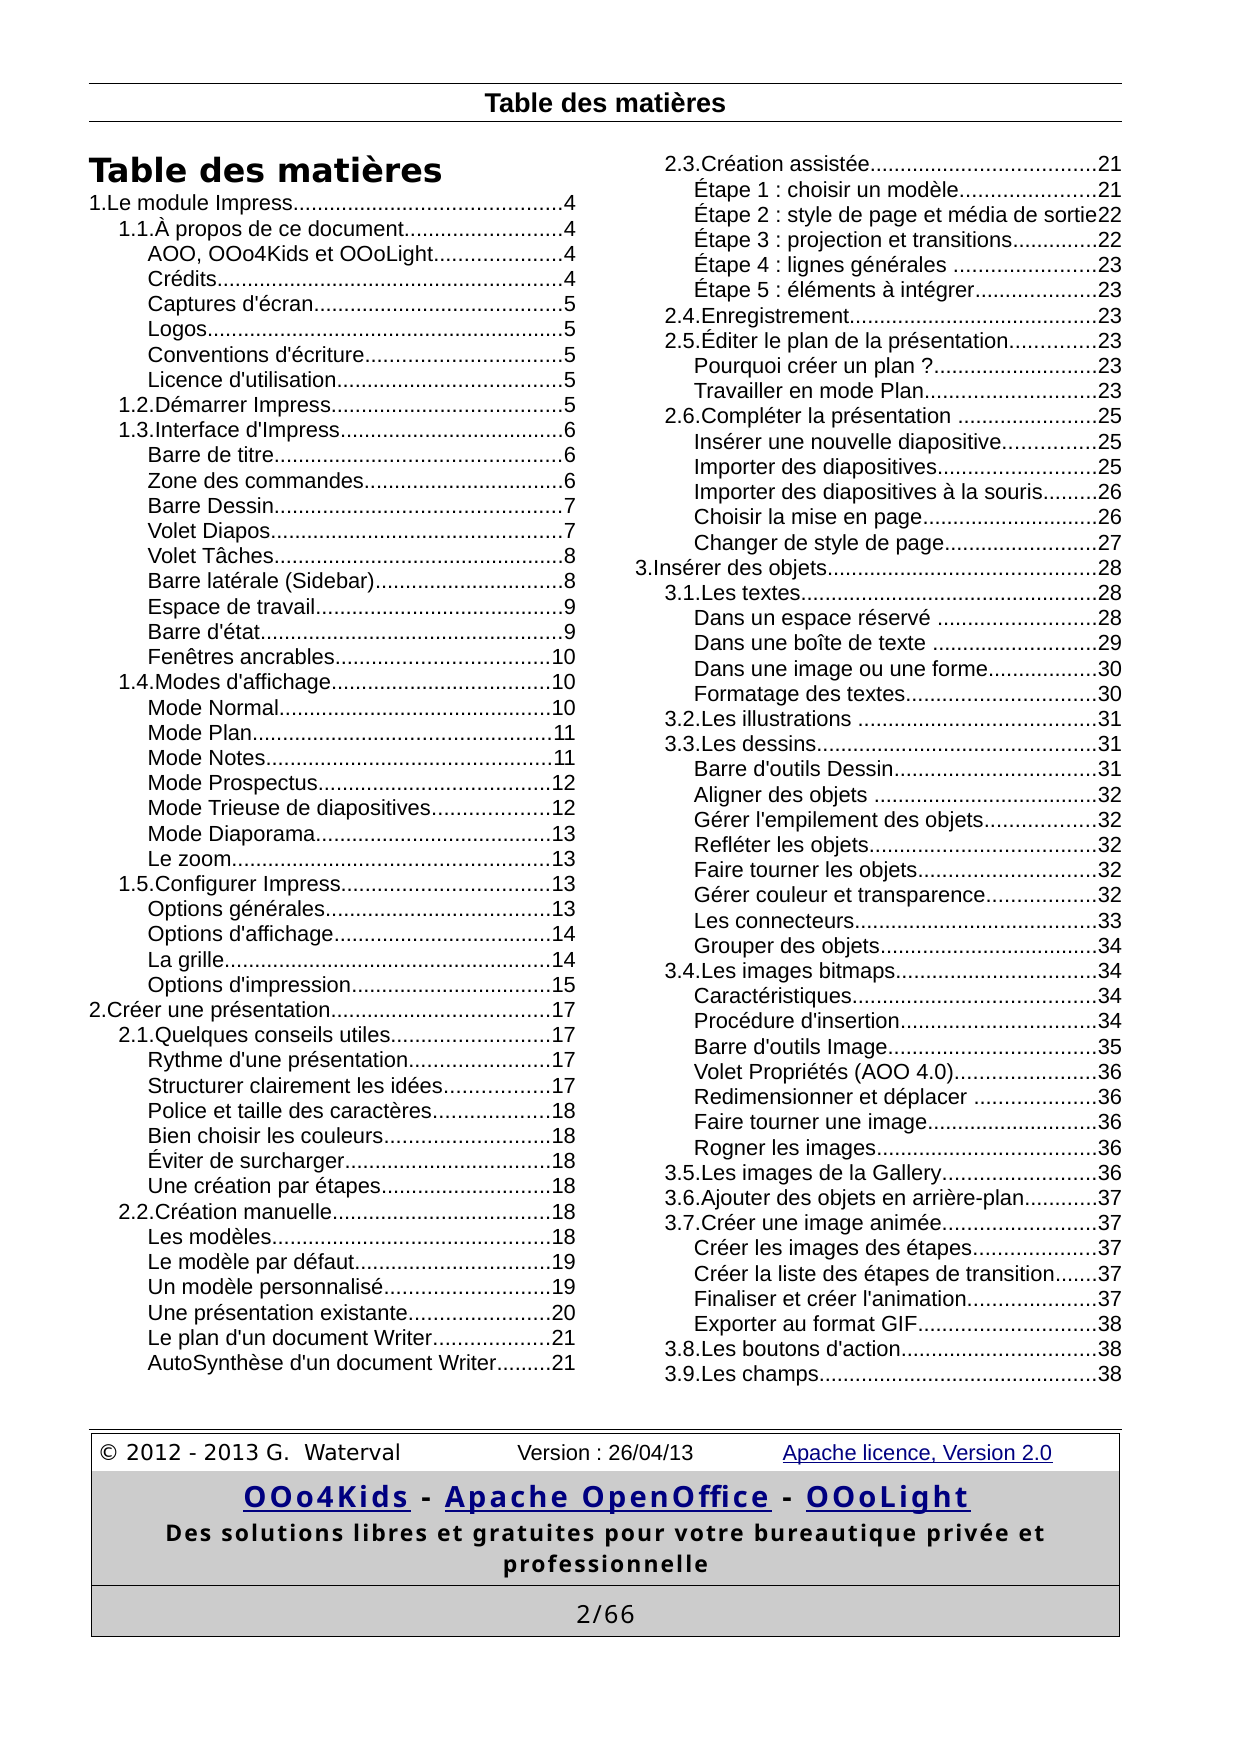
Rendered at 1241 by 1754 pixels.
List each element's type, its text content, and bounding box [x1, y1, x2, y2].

text Conventions d'écriture 5 [147, 341, 576, 367]
text Gérer l'empilement des objets 32 [694, 807, 1122, 832]
text 1.4.Modes d'affichage 10 [118, 669, 576, 694]
text Une création par étapes 18 [147, 1173, 576, 1198]
text Police et taille des caractères 18 [147, 1098, 576, 1123]
text Captures d'écran 5 [147, 291, 576, 316]
text Créer les images des étapes 37 [694, 1235, 1122, 1261]
text Faire tourner les objets 32 [694, 857, 1122, 882]
text 3.4.Les images bitmaps 34 [664, 958, 1122, 983]
text 3.Insérer des objets 28 [635, 555, 1122, 580]
text 2.2.Création manuelle 18 [118, 1198, 576, 1224]
text Barre latérale (Sidebar) 8 [147, 568, 576, 593]
text AutoSynthèse d'un document Writer 21 [147, 1350, 576, 1375]
text Travailler en mode Plan 23 [694, 378, 1122, 403]
text Refléter les objets 32 [694, 832, 1122, 857]
subtitle Table des matières [88, 151, 576, 190]
text Barre d'outils Image 35 [694, 1034, 1122, 1059]
text Rythme d'une présentation 17 [147, 1047, 576, 1072]
text 1.Le module Impress 4 [88, 190, 576, 215]
text Le plan d'un document Writer 21 [147, 1324, 576, 1350]
text 3.9.Les champs 38 [664, 1361, 1122, 1387]
text 2.1.Quelques conseils utiles 17 [118, 1022, 576, 1047]
text Structurer clairement les idées 17 [147, 1072, 576, 1098]
text Procédure d'insertion 34 [694, 1008, 1122, 1034]
text Barre d'état 9 [147, 619, 576, 644]
text Fenêtres ancrables 10 [147, 644, 576, 669]
text Options générales 13 [147, 896, 576, 921]
text Pourquoi créer un plan ? 23 [694, 353, 1122, 378]
text Étape 5 : éléments à intégrer 23 [694, 277, 1122, 303]
text AOO, OOo4Kids et OOoLight 4 [147, 241, 576, 266]
text Insérer une nouvelle diapositive 25 [694, 429, 1122, 454]
text Aligner des objets 32 [694, 782, 1122, 807]
text Dans une image ou une forme 30 [694, 656, 1122, 681]
text Les connecteurs 33 [694, 908, 1122, 933]
text Zone des commandes 6 [147, 467, 576, 493]
text 3.8.Les boutons d'action 38 [664, 1336, 1122, 1361]
text Volet Tâches 8 [147, 543, 576, 568]
text Mode Diaporama 13 [147, 820, 576, 846]
text 3.7.Créer une image animée 37 [664, 1210, 1122, 1235]
text Dans une boîte de texte 29 [694, 630, 1122, 656]
text Un modèle personnalisé 19 [147, 1274, 576, 1299]
text Mode Trieuse de diapositives 12 [147, 795, 576, 820]
text Volet Diapos 7 [147, 518, 576, 543]
text Barre d'outils Dessin 31 [694, 756, 1122, 782]
text Bien choisir les couleurs 18 [147, 1123, 576, 1148]
text 1.1.À propos de ce document 4 [118, 215, 576, 241]
text Rogner les images 36 [694, 1134, 1122, 1160]
text 2.Créer une présentation 17 [88, 997, 576, 1022]
text Licence d'utilisation 5 [147, 367, 576, 392]
text Gérer couleur et transparence 32 [694, 882, 1122, 908]
text Importer des diapositives 25 [694, 454, 1122, 479]
text Étape 3 : projection et transitions 22 [694, 227, 1122, 252]
text 3.5.Les images de la Gallery 36 [664, 1160, 1122, 1185]
text Exporter au format GIF 38 [694, 1311, 1122, 1336]
text Dans un espace réservé 28 [694, 605, 1122, 630]
text Caractéristiques 34 [694, 983, 1122, 1008]
text Faire tourner une image 36 [694, 1109, 1122, 1134]
text 2.3.Création assistée 21 [664, 151, 1122, 177]
text Espace de travail 9 [147, 593, 576, 619]
text Grouper des objets 34 [694, 933, 1122, 958]
text Mode Notes 11 [147, 745, 576, 770]
text Barre Dessin 7 [147, 493, 576, 518]
text Mode Prospectus 12 [147, 770, 576, 795]
text Le zoom 13 [147, 846, 576, 871]
text Volet Propriétés (AOO 4.0) 36 [694, 1059, 1122, 1084]
text 2.4.Enregistrement 23 [664, 303, 1122, 328]
text 2.6.Compléter la présentation 25 [664, 403, 1122, 429]
text 2.5.Éditer le plan de la présentation 23 [664, 328, 1122, 353]
text 3.1.Les textes 28 [664, 580, 1122, 605]
text 3.3.Les dessins 31 [664, 731, 1122, 756]
text 1.5.Configurer Impress 13 [118, 871, 576, 896]
text Choisir la mise en page 26 [694, 504, 1122, 529]
text Les modèles 18 [147, 1224, 576, 1249]
text Créer la liste des étapes de transition 37 [694, 1261, 1122, 1286]
text 1.3.Interface d'Impress 6 [118, 417, 576, 442]
text Mode Normal 10 [147, 694, 576, 719]
text Options d'impression 15 [147, 972, 576, 997]
text 3.2.Les illustrations 31 [664, 706, 1122, 731]
text Une présentation existante 20 [147, 1299, 576, 1324]
text Importer des diapositives à la souris 26 [694, 479, 1122, 504]
text 3.6.Ajouter des objets en arrière-plan 37 [664, 1185, 1122, 1210]
text Changer de style de page 27 [694, 529, 1122, 555]
text Logos 5 [147, 316, 576, 341]
text La grille 14 [147, 946, 576, 972]
text Options d'affichage 14 [147, 921, 576, 946]
text Mode Plan 11 [147, 719, 576, 745]
text Finaliser et créer l'animation 37 [694, 1286, 1122, 1311]
text Formatage des textes 30 [694, 681, 1122, 706]
text Étape 4 : lignes générales 23 [694, 252, 1122, 277]
text Étape 1 : choisir un modèle 21 [694, 177, 1122, 202]
text Le modèle par défaut 19 [147, 1249, 576, 1274]
text Redimensionner et déplacer 36 [694, 1084, 1122, 1109]
text Éviter de surcharger 18 [147, 1148, 576, 1173]
text 1.2.Démarrer Impress 5 [118, 392, 576, 417]
text Barre de titre 6 [147, 442, 576, 467]
text Étape 2 : style de page et média de sortie 22 [694, 202, 1122, 227]
text Crédits 4 [147, 266, 576, 291]
